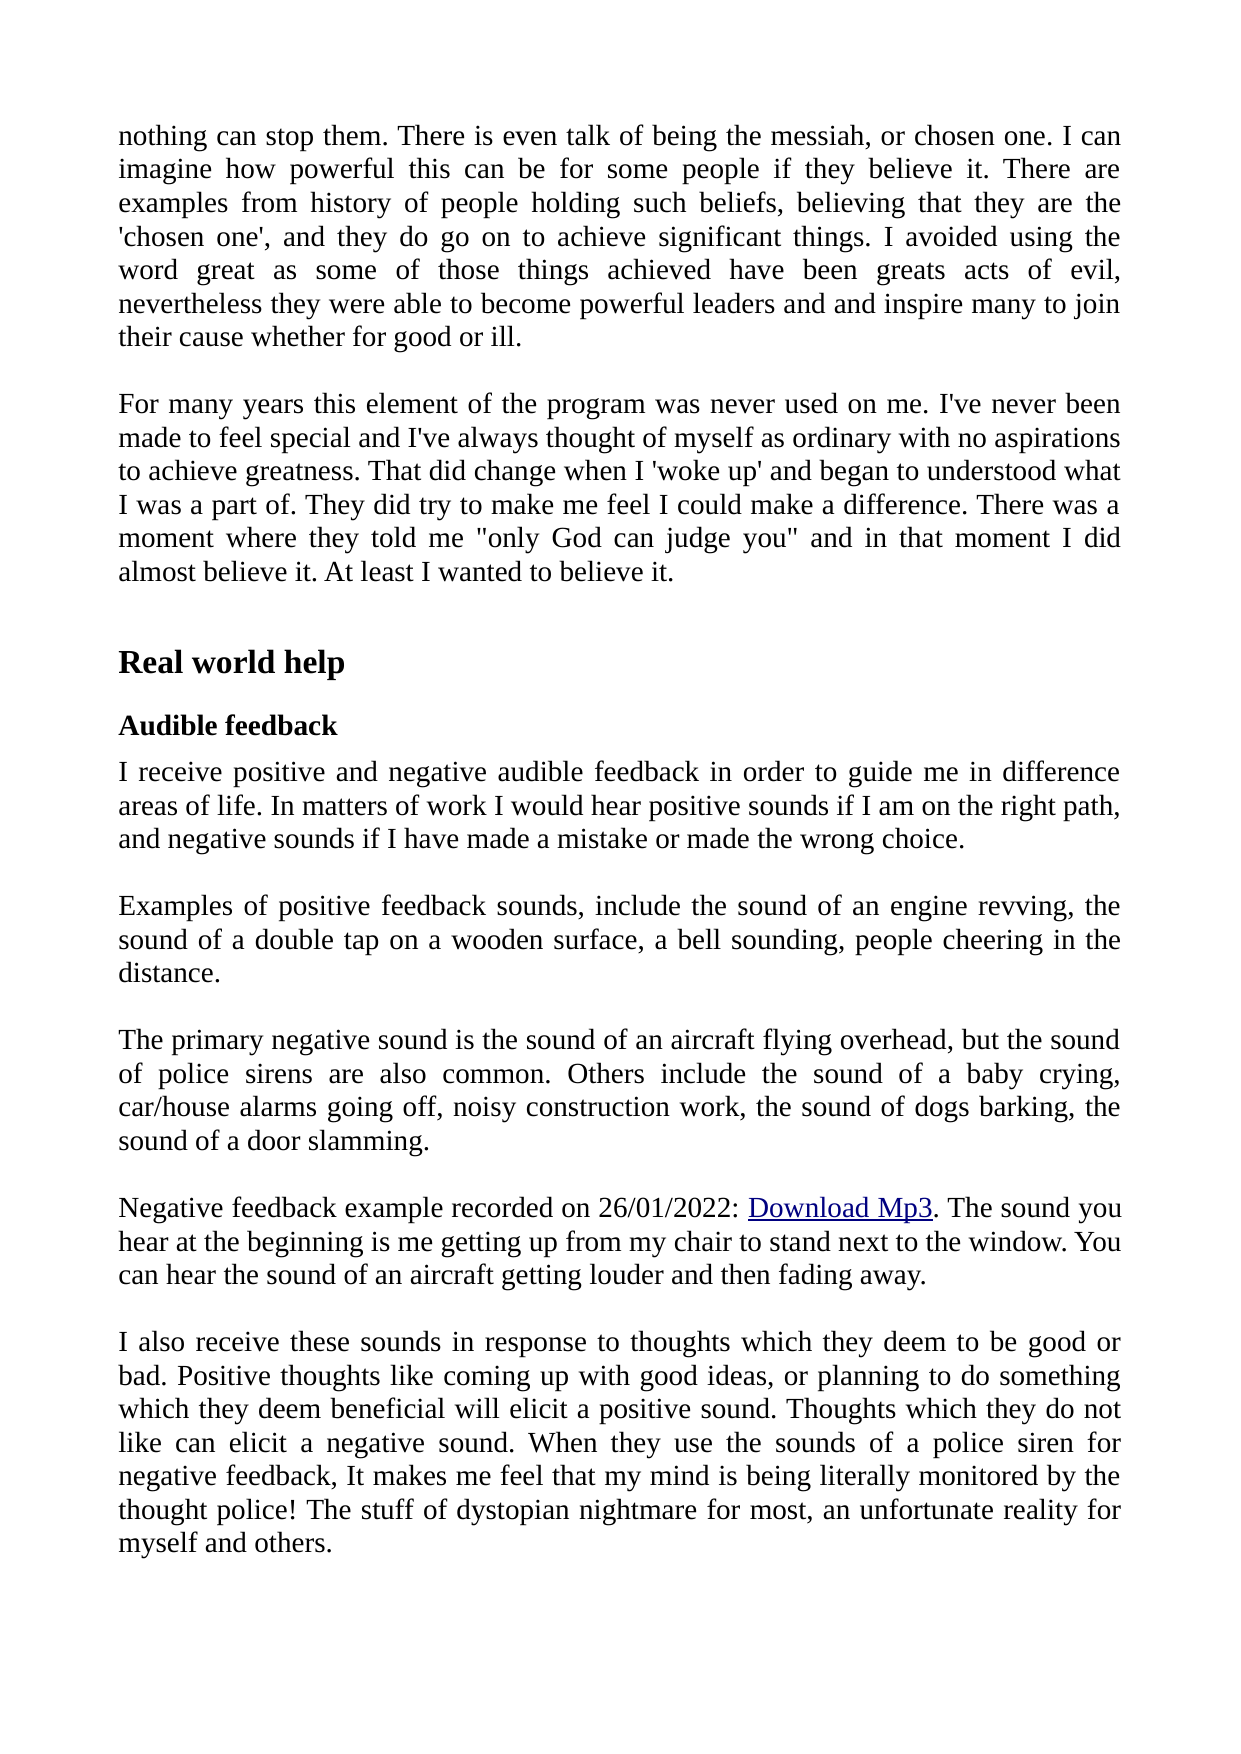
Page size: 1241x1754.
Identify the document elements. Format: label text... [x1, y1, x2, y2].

text For many years this element of the program was never used on me. I've never been made to feel special and I've always thought of myself as ordinary with no aspirations to achieve greatness. That did change when I 'woke up' and began to understood what I was a part of. They did try to make me feel I could make a difference. There was a moment where they told me "only God can judge you" and in that moment I did almost believe it. At least I wanted to believe it. [118, 386, 1122, 588]
text Examples of positive feedback sounds, include the sound of an engine revving, the sound of a double tap on a wooden surface, a bell sounding, people cheering in the distance. [118, 888, 1122, 989]
subtitle Audible feedback [118, 708, 1122, 742]
text I receive positive and negative audible feedback in order to guide me in difference areas of life. In matters of work I would hear positive sounds if I am on the right path, and negative sounds if I have made a mistake or made the wrong choice. [118, 754, 1122, 855]
subtitle Real world help [118, 642, 1122, 681]
text Negative feedback example recorded on 26/01/2022: Download Mp3. The sound you hear at the beginning is me getting up from my chair to stand next to the window. You can hear the sound of an aircraft getting louder and then fading away. [118, 1190, 1122, 1291]
text I also receive these sounds in response to thoughts which they deem to be good or bad. Positive thoughts like coming up with good ideas, or planning to do something which they deem beneficial will elicit a positive sound. Thoughts which they do not like can elicit a negative sound. When they use the sounds of a police siren for negative feedback, It makes me feel that my mind is being literally monitored by the thought police! The stuff of dystopian nightmare for most, an unfortunate reality for myself and others. [118, 1324, 1122, 1559]
text nothing can stop them. There is even talk of being the messiah, or chosen one. I can imagine how powerful this can be for some people if they believe it. There are examples from history of people holding such beliefs, believing that they are the 'chosen one', and they do go on to achieve significant things. I avoided using the word great as some of those things achieved have been greats acts of evil, nevertheless they were able to become powerful leaders and and inspire many to join their cause whether for good or ill. [118, 118, 1122, 353]
text The primary negative sound is the sound of an aircraft flying overhead, but the sound of police sirens are also common. Others include the sound of a baby crying, car/house alarms going off, noisy construction work, the sound of dogs barking, the sound of a door slamming. [118, 1022, 1122, 1157]
